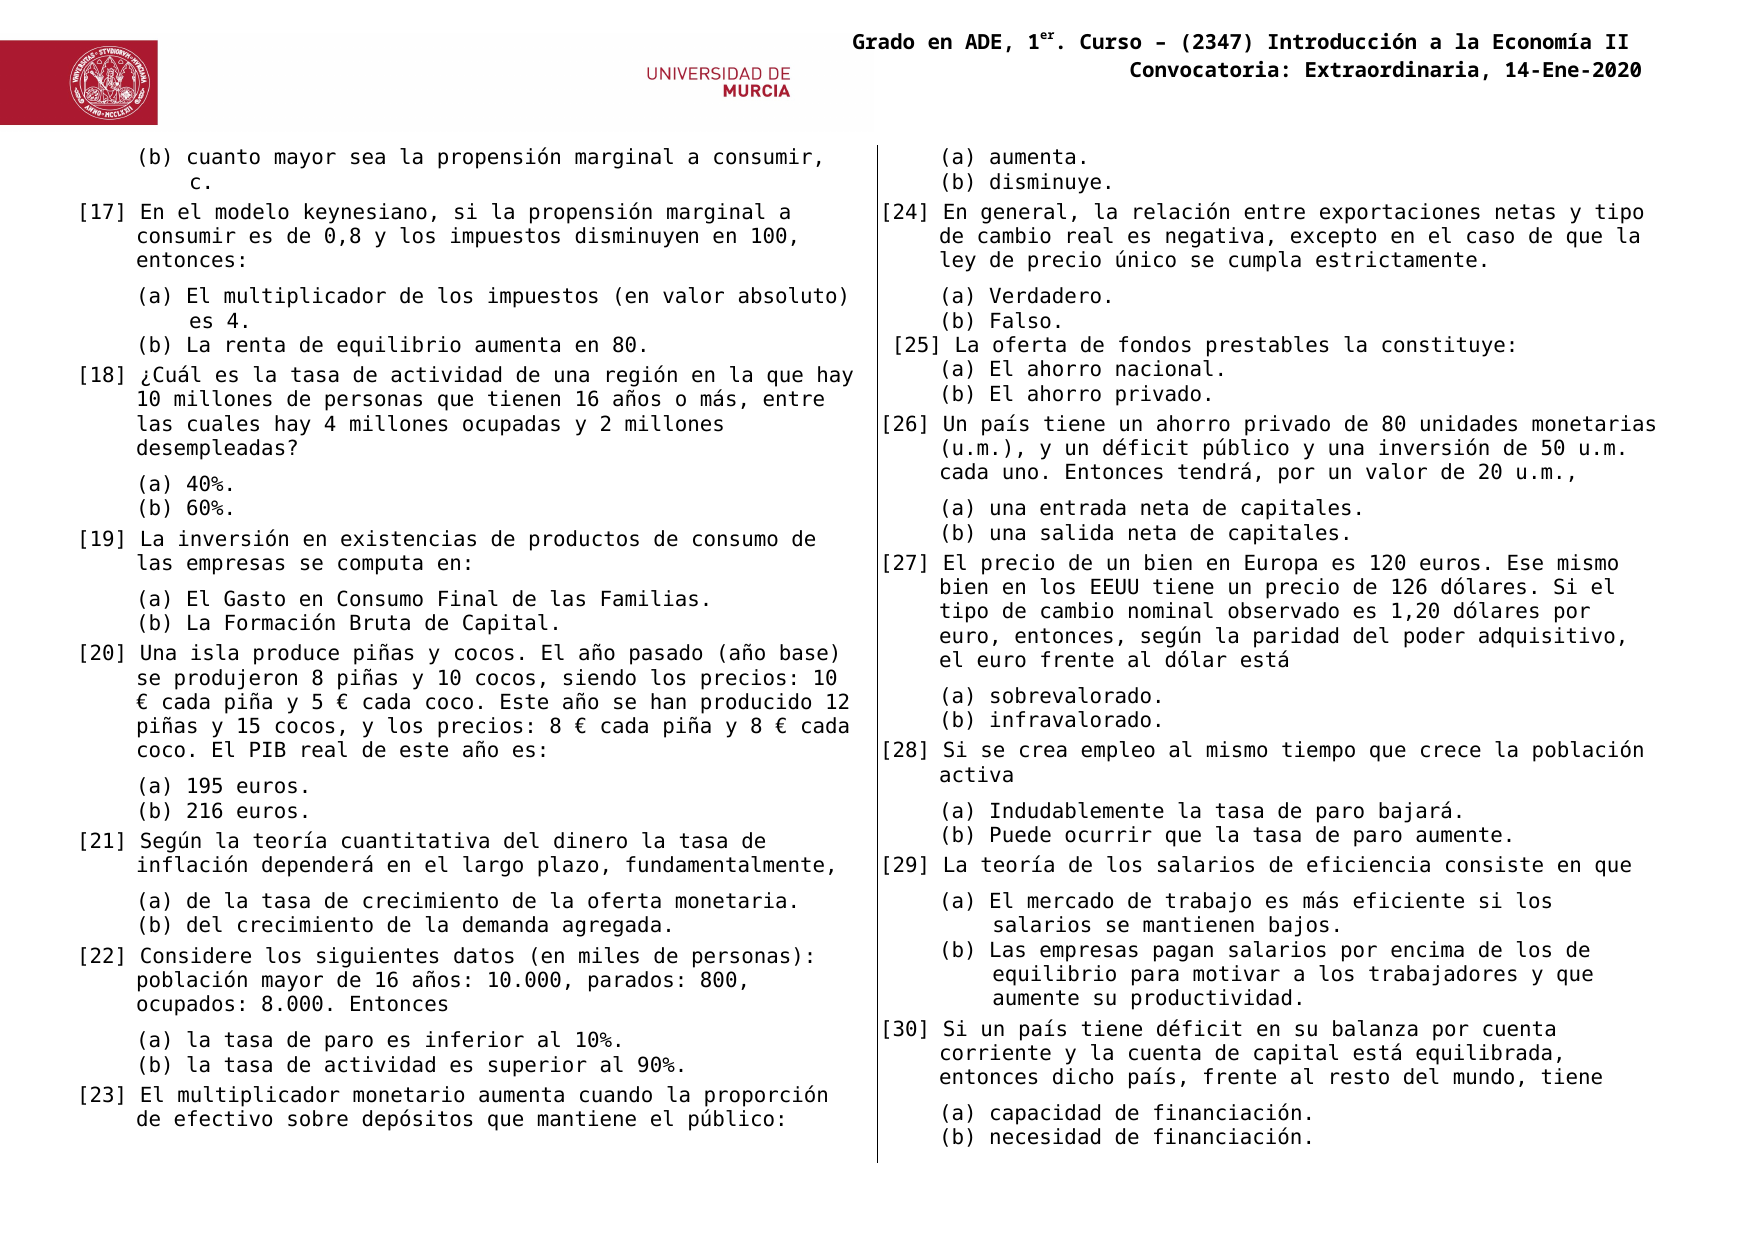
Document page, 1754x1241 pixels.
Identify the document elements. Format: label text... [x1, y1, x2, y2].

text (b) La renta de equilibrio aumenta en 80. [136, 333, 862, 357]
picture [0, 33, 874, 132]
text (a) El mercado de trabajo es más eficiente si los salarios se mantienen bajos. [939, 889, 1665, 938]
text (a) El multiplicador de los impuestos (en valor absoluto) es 4. [136, 284, 862, 333]
text [19] La inversión en existencias de productos de consumo de las empresas se computa en: [77, 527, 862, 575]
text (a) 40%. [136, 472, 862, 496]
text [18] ¿Cuál es la tasa de actividad de una región en la que hay 10 millones de personas que tienen 16 años o más, entre las cuales hay 4 millones ocupadas y 2 millones desempleadas? [77, 363, 862, 460]
text (b) necesidad de financiación. [939, 1125, 1665, 1150]
text (b) 60%. [136, 496, 862, 521]
text (b) cuanto mayor sea la propensión marginal a consumir, c. [136, 145, 862, 194]
text [22] Considere los siguientes datos (en miles de personas): población mayor de 16 años: 10.000, parados: 800, ocupados: 8.000. Entonces [77, 944, 862, 1017]
text [17] En el modelo keynesiano, si la propensión marginal a consumir es de 0,8 y los impuestos disminuyen en 100, entonces: [77, 200, 862, 273]
text [23] El multiplicador monetario aumenta cuando la proporción de efectivo sobre depósitos que mantiene el público: [77, 1083, 862, 1131]
text (a) 195 euros. [136, 774, 862, 799]
text [30] Si un país tiene déficit en su balanza por cuenta corriente y la cuenta de capital está equilibrada, entonces dicho país, frente al resto del mundo, tiene [880, 1017, 1665, 1089]
text (b) una salida neta de capitales. [939, 521, 1665, 545]
text (a) aumenta. [939, 145, 1665, 170]
text (a) El ahorro nacional. [939, 357, 1665, 382]
text (b) 216 euros. [136, 799, 862, 823]
text [24] En general, la relación entre exportaciones netas y tipo de cambio real es negativa, excepto en el caso de que la ley de precio único se cumpla estrictamente. [880, 200, 1665, 273]
text (a) El Gasto en Consumo Final de las Familias. [136, 587, 862, 611]
text (a) una entrada neta de capitales. [939, 496, 1665, 521]
text (b) disminuye. [939, 170, 1665, 194]
text (b) del crecimiento de la demanda agregada. [136, 913, 862, 938]
text [28] Si se crea empleo al mismo tiempo que crece la población activa [880, 738, 1665, 787]
text [25] La oferta de fondos prestables la constituye: [892, 333, 1665, 357]
text (b) El ahorro privado. [939, 382, 1665, 406]
text (a) Indudablemente la tasa de paro bajará. [939, 799, 1665, 823]
text (b) La Formación Bruta de Capital. [136, 611, 862, 635]
text (b) Las empresas pagan salarios por encima de los de equilibrio para motivar a los trabajadores y que aumente su productividad. [939, 938, 1665, 1011]
text (a) sobrevalorado. [939, 684, 1665, 708]
text [20] Una isla produce piñas y cocos. El año pasado (año base) se produjeron 8 piñas y 10 cocos, siendo los precios: 10 € cada piña y 5 € cada coco. Este año se han producido 12 piñas y 15 cocos, y los precios: 8 € cada piña y 8 € cada coco. El PIB real de este año es: [77, 641, 862, 763]
text (b) infravalorado. [939, 708, 1665, 732]
text [27] El precio de un bien en Europa es 120 euros. Ese mismo bien en los EEUU tiene un precio de 126 dólares. Si el tipo de cambio nominal observado es 1,20 dólares por euro, entonces, según la paridad del poder adquisitivo, el euro frente al dólar está [880, 551, 1665, 672]
text [29] La teoría de los salarios de eficiencia consiste en que [880, 853, 1665, 877]
text (a) la tasa de paro es inferior al 10%. [136, 1028, 862, 1053]
text (b) la tasa de actividad es superior al 90%. [136, 1053, 862, 1077]
text [26] Un país tiene un ahorro privado de 80 unidades monetarias (u.m.), y un déficit público y una inversión de 50 u.m. cada uno. Entonces tendrá, por un valor de 20 u.m., [880, 412, 1665, 484]
text (a) Verdadero. [939, 284, 1665, 309]
text (b) Puede ocurrir que la tasa de paro aumente. [939, 823, 1665, 847]
text [21] Según la teoría cuantitativa del dinero la tasa de inflación dependerá en el largo plazo, fundamentalmente, [77, 829, 862, 877]
text (a) capacidad de financiación. [939, 1101, 1665, 1125]
text (a) de la tasa de crecimiento de la oferta monetaria. [136, 889, 862, 913]
text (b) Falso. [939, 309, 1665, 333]
